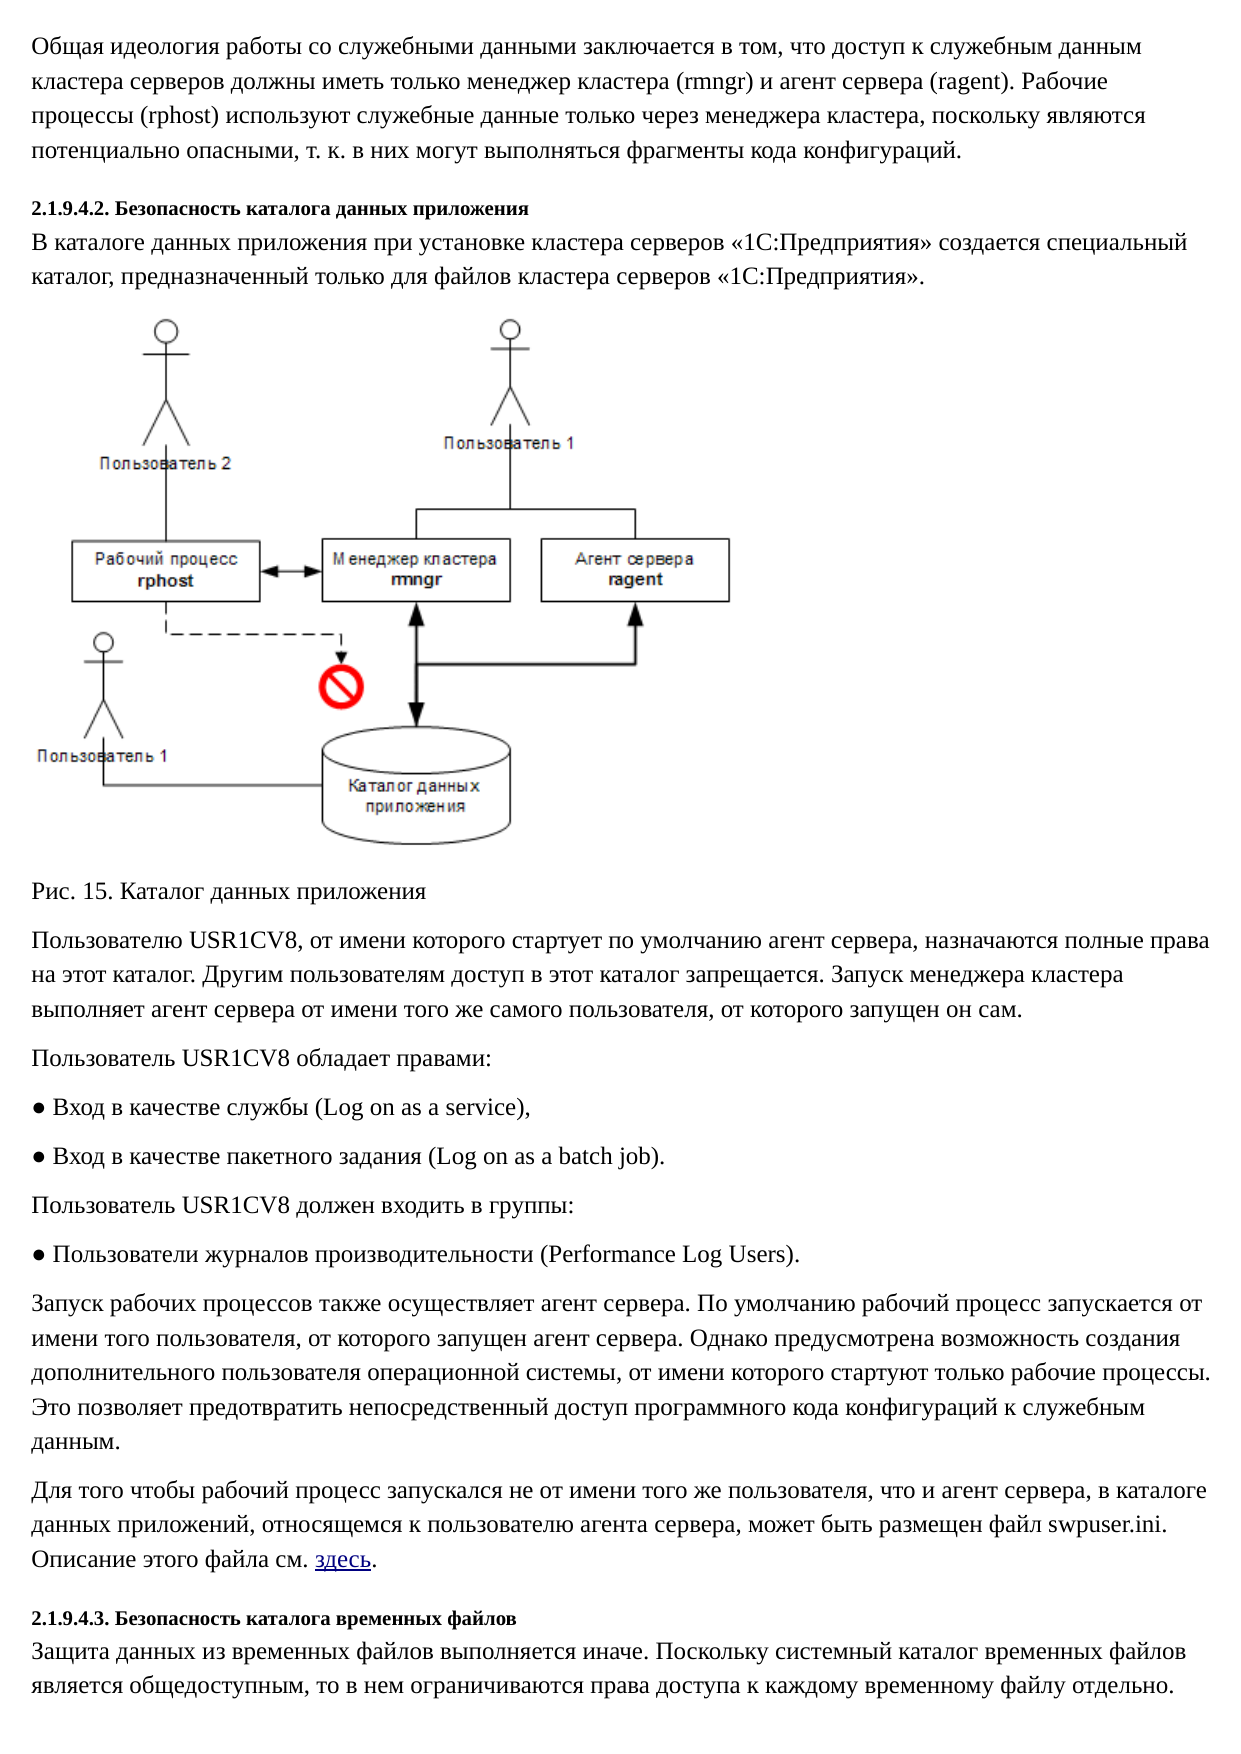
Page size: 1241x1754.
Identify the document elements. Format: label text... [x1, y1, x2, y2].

picture [31, 310, 738, 856]
text ● Пользователи журналов производительности (Performance Log Users). [31, 1239, 1212, 1268]
subtitle 2.1.9.4.2. Безопасность каталога данных приложения [31, 196, 1212, 220]
text Запуск рабочих процессов также осуществляет агент сервера. По умолчанию рабочий процесс запускается от имени того пользователя, от которого запущен агент сервера. Однако предусмотрена возможность создания дополнительного пользователя операционной системы, от имени которого стартуют только рабочие процессы. Это позволяет предотвратить непосредственный доступ программного кода конфигураций к служебным данным. [31, 1288, 1212, 1455]
text Пользователь USR1CV8 должен входить в группы: [31, 1190, 1212, 1219]
text ● Вход в качестве пакетного задания (Log on as a batch job). [31, 1141, 1212, 1170]
text Пользователю USR1CV8, от имени которого стартует по умолчанию агент сервера, назначаются полные права на этот каталог. Другим пользователям доступ в этот каталог запрещается. Запуск менеджера кластера выполняет агент сервера от имени того же самого пользователя, от которого запущен он сам. [31, 925, 1212, 1022]
text Пользователь USR1CV8 обладает правами: [31, 1043, 1212, 1072]
text Общая идеология работы со служебными данными заключается в том, что доступ к служебным данным кластера серверов должны иметь только менеджер кластера (rmngr) и агент сервера (ragent). Рабочие процессы (rphost) используют служебные данные только через менеджера кластера, поскольку являются потенциально опасными, т. к. в них могут выполняться фрагменты кода конфигураций. [31, 31, 1212, 163]
text Рис. 15. Каталог данных приложения [31, 876, 1212, 904]
text Защита данных из временных файлов выполняется иначе. Поскольку системный каталог временных файлов является общедоступным, то в нем ограничиваются права доступа к каждому временному файлу отдельно. [31, 1636, 1212, 1699]
text ● Вход в качестве службы (Log on as a service), [31, 1092, 1212, 1121]
subtitle 2.1.9.4.3. Безопасность каталога временных файлов [31, 1606, 1212, 1630]
text Для того чтобы рабочий процесс запускался не от имени того же пользователя, что и агент сервера, в каталоге данных приложений, относящемся к пользователю агента сервера, может быть размещен файл swpuser.ini. Описание этого файла см. здесь. [31, 1475, 1212, 1573]
text В каталоге данных приложения при установке кластера серверов «1С:Предприятия» создается специальный каталог, предназначенный только для файлов кластера серверов «1С:Предприятия». [31, 227, 1212, 290]
